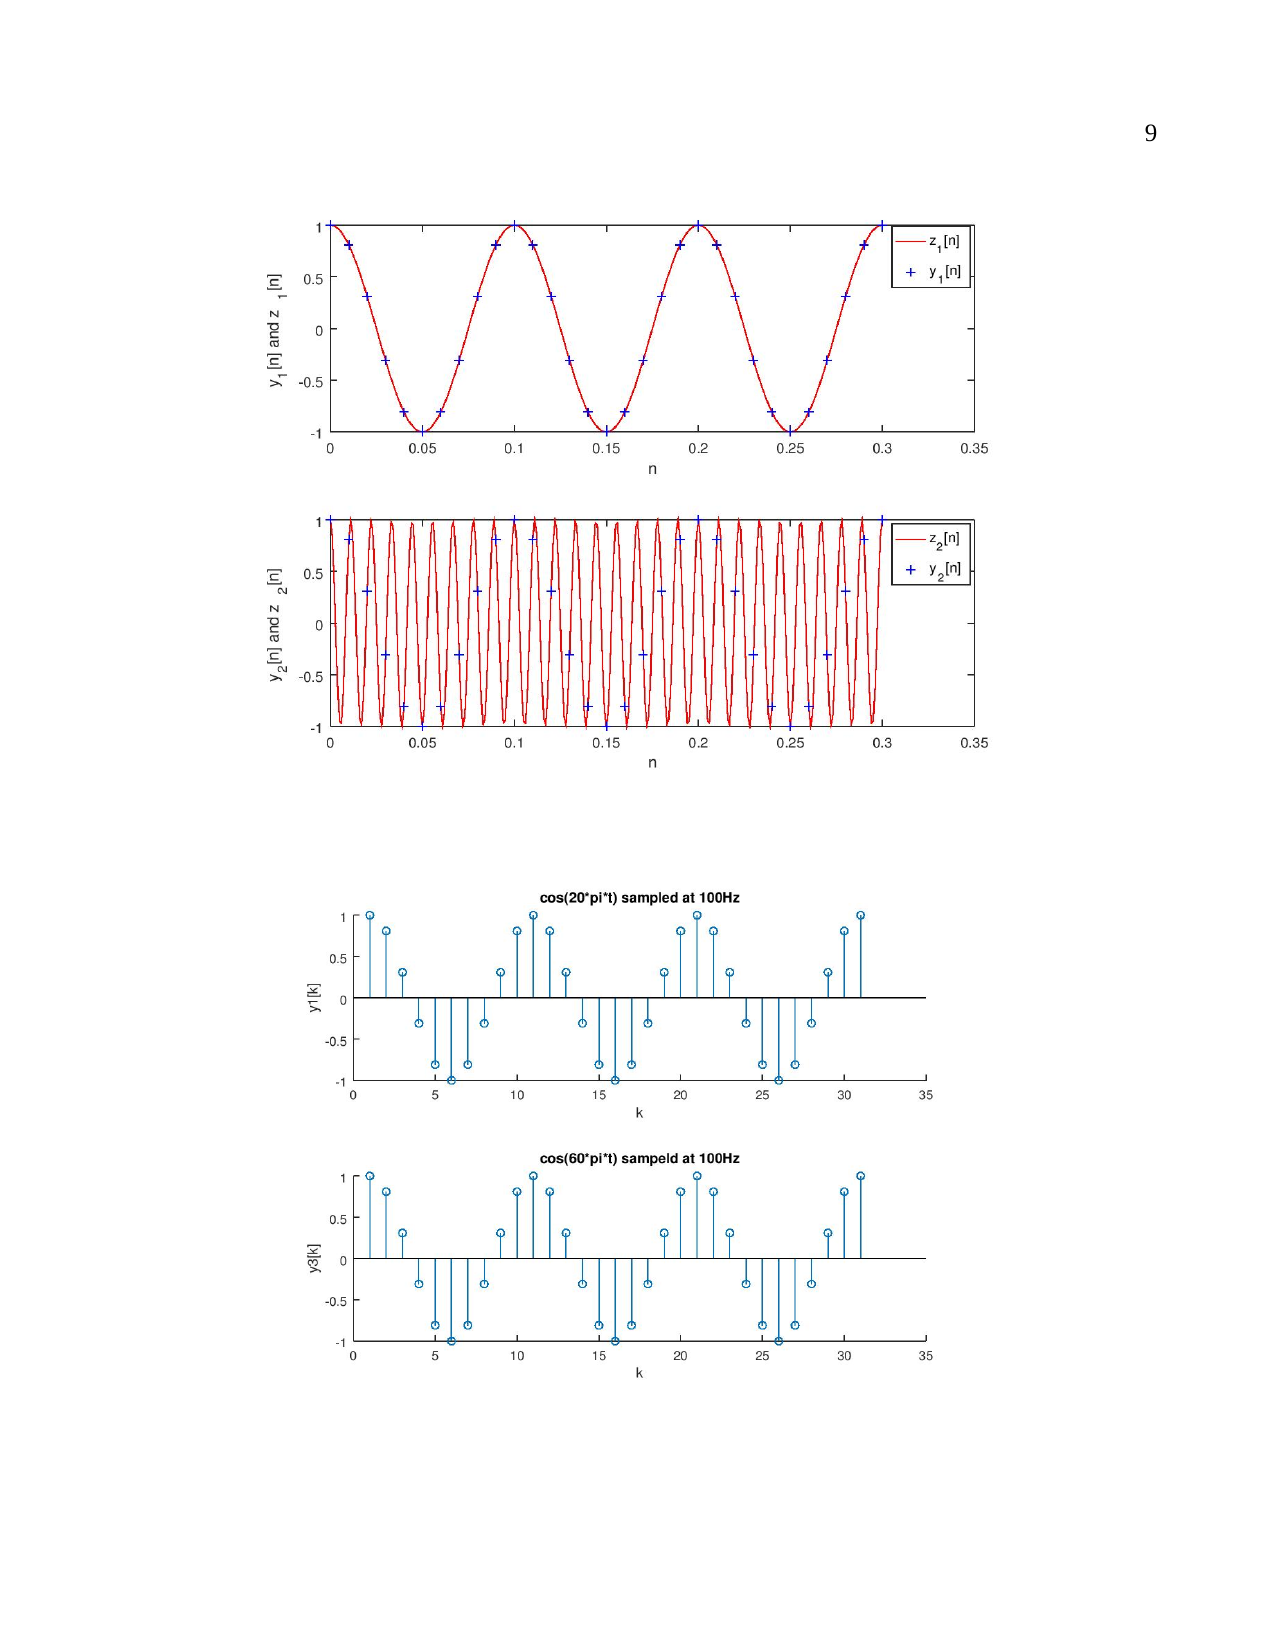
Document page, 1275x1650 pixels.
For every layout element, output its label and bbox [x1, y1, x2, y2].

picture [257, 854, 996, 1401]
picture [222, 176, 1053, 794]
